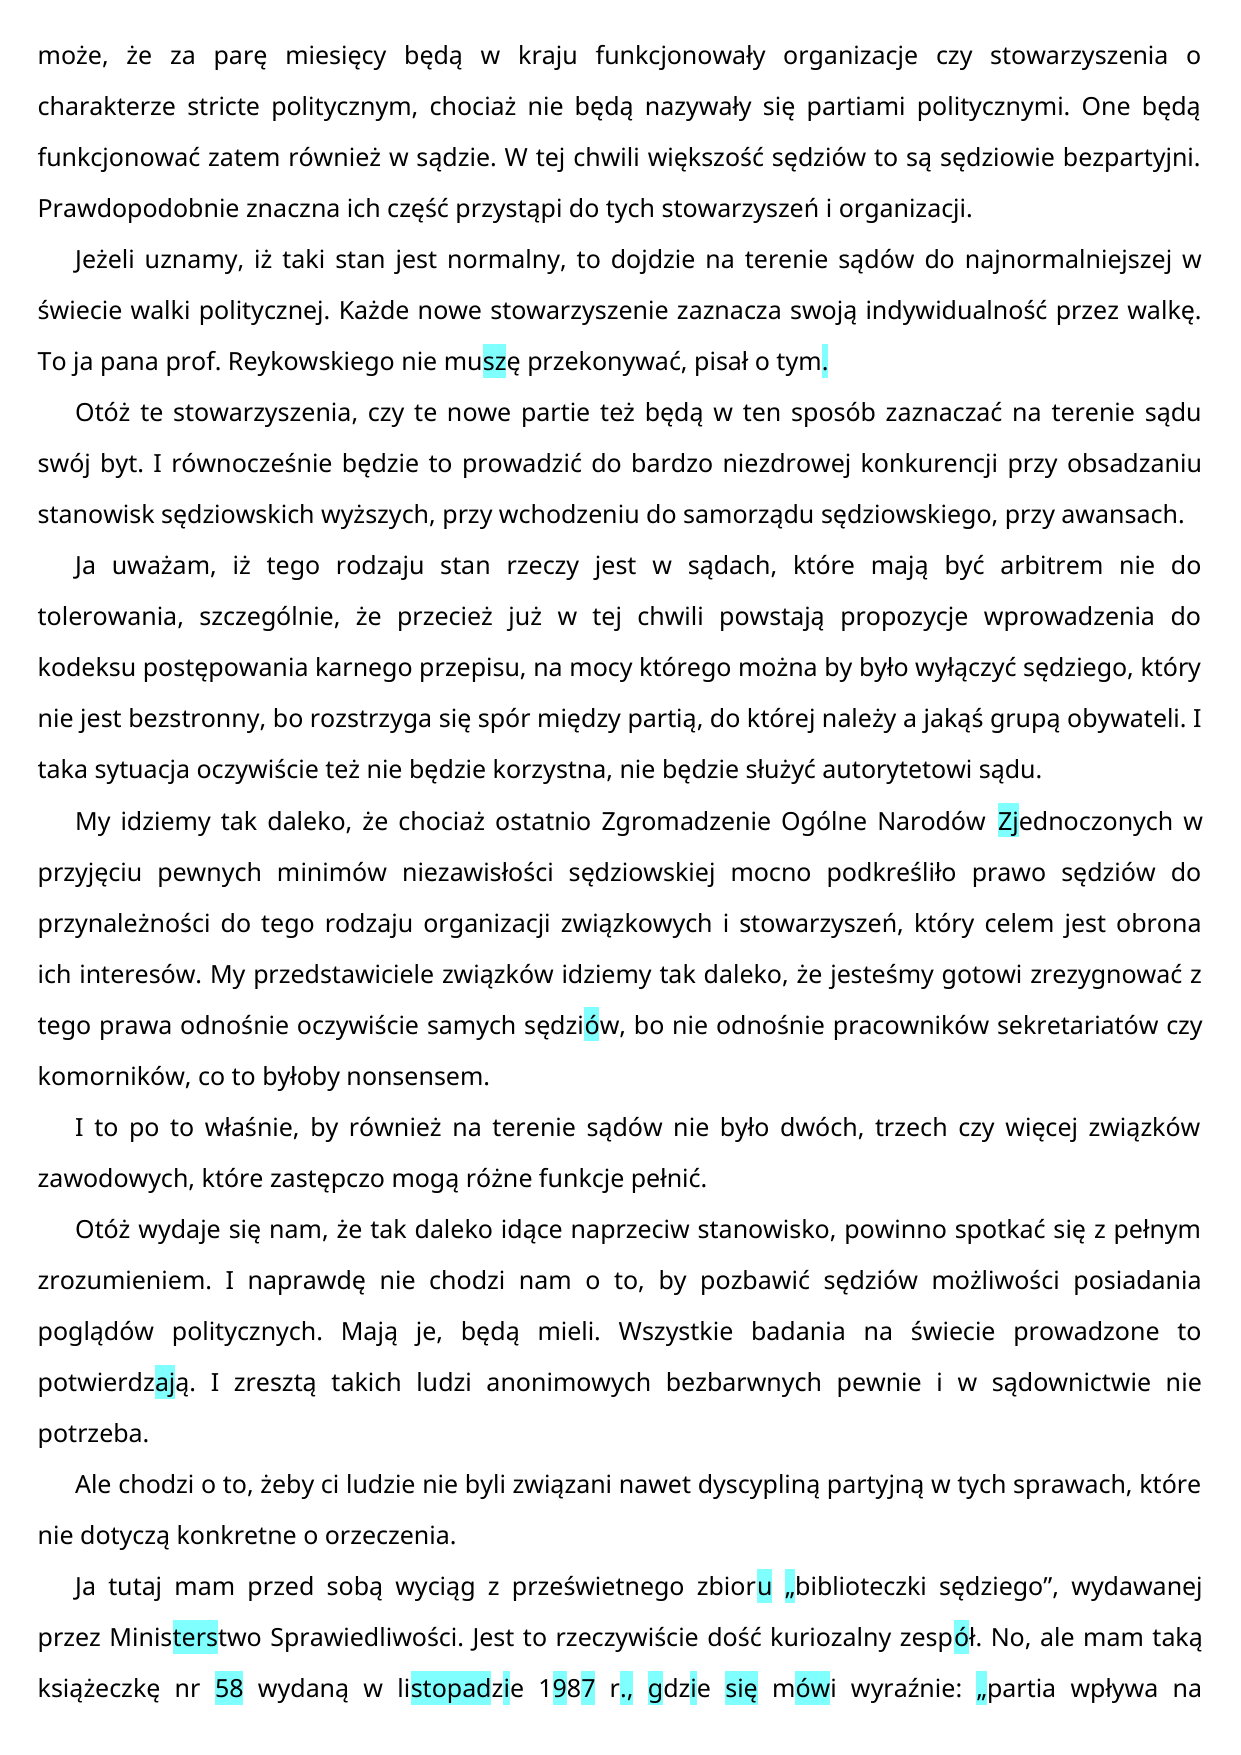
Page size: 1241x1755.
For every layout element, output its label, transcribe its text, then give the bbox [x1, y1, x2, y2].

text Jeżeli uznamy, iż taki stan jest normalny, to dojdzie na terenie sądów do najnormalniejszej w świecie walki politycznej. Każde nowe stowarzyszenie zaznacza swoją indywidualność przez walkę. To ja pana prof. Reykowskiego nie muszę przekonywać, pisał o tym. [37, 242, 1203, 378]
text Otóż wydaje się nam, że tak daleko idące naprzeciw stanowisko, powinno spotkać się z pełnym zrozumieniem. I naprawdę nie chodzi nam o to, by pozbawić sędziów możliwości posiadania poglądów politycznych. Mają je, będą mieli. Wszystkie badania na świecie prowadzone to potwierdzają. I zresztą takich ludzi anonimowych bezbarwnych pewnie i w sądownictwie nie potrzeba. [37, 1211, 1203, 1450]
text może, że za parę miesięcy będą w kraju funkcjonowały organizacje czy stowarzyszenia o charakterze stricte politycznym, chociaż nie będą nazywały się partiami politycznymi. One będą funkcjonować zatem również w sądzie. W tej chwili większość sędziów to są sędziowie bezpartyjni. Prawdopodobnie znaczna ich część przystąpi do tych stowarzyszeń i organizacji. [37, 37, 1203, 225]
text Ja uważam, iż tego rodzaju stan rzeczy jest w sądach, które mają być arbitrem nie do tolerowania, szczególnie, że przecież już w tej chwili powstają propozycje wprowadzenia do kodeksu postępowania karnego przepisu, na mocy którego można by było wyłączyć sędziego, który nie jest bezstronny, bo rozstrzyga się spór między partią, do której należy a jakąś grupą obywateli. I taka sytuacja oczywiście też nie będzie korzystna, nie będzie służyć autorytetowi sądu. [37, 548, 1203, 786]
text Ja tutaj mam przed sobą wyciąg z prześwietnego zbioru „biblioteczki sędziego”, wydawanej przez Ministerstwo Sprawiedliwości. Jest to rzeczywiście dość kuriozalny zespół. No, ale mam taką książeczkę nr 58 wydaną w listopadzie 1987 r., gdzie się mówi wyraźnie: „partia wpływa na [37, 1569, 1203, 1705]
text My idziemy tak daleko, że chociaż ostatnio Zgromadzenie Ogólne Narodów Zjednoczonych w przyjęciu pewnych minimów niezawisłości sędziowskiej mocno podkreśliło prawo sędziów do przynależności do tego rodzaju organizacji związkowych i stowarzyszeń, który celem jest obrona ich interesów. My przedstawiciele związków idziemy tak daleko, że jesteśmy gotowi zrezygnować z tego prawa odnośnie oczywiście samych sędziów, bo nie odnośnie pracowników sekretariatów czy komorników, co to byłoby nonsensem. [37, 803, 1203, 1092]
text I to po to właśnie, by również na terenie sądów nie było dwóch, trzech czy więcej związków zawodowych, które zastępczo mogą różne funkcje pełnić. [37, 1109, 1203, 1194]
text Otóż te stowarzyszenia, czy te nowe partie też będą w ten sposób zaznaczać na terenie sądu swój byt. I równocześnie będzie to prowadzić do bardzo niezdrowej konkurencji przy obsadzaniu stanowisk sędziowskich wyższych, przy wchodzeniu do samorządu sędziowskiego, przy awansach. [37, 395, 1203, 531]
text Ale chodzi o to, żeby ci ludzie nie byli związani nawet dyscypliną partyjną w tych sprawach, które nie dotyczą konkretne o orzeczenia. [37, 1467, 1203, 1552]
